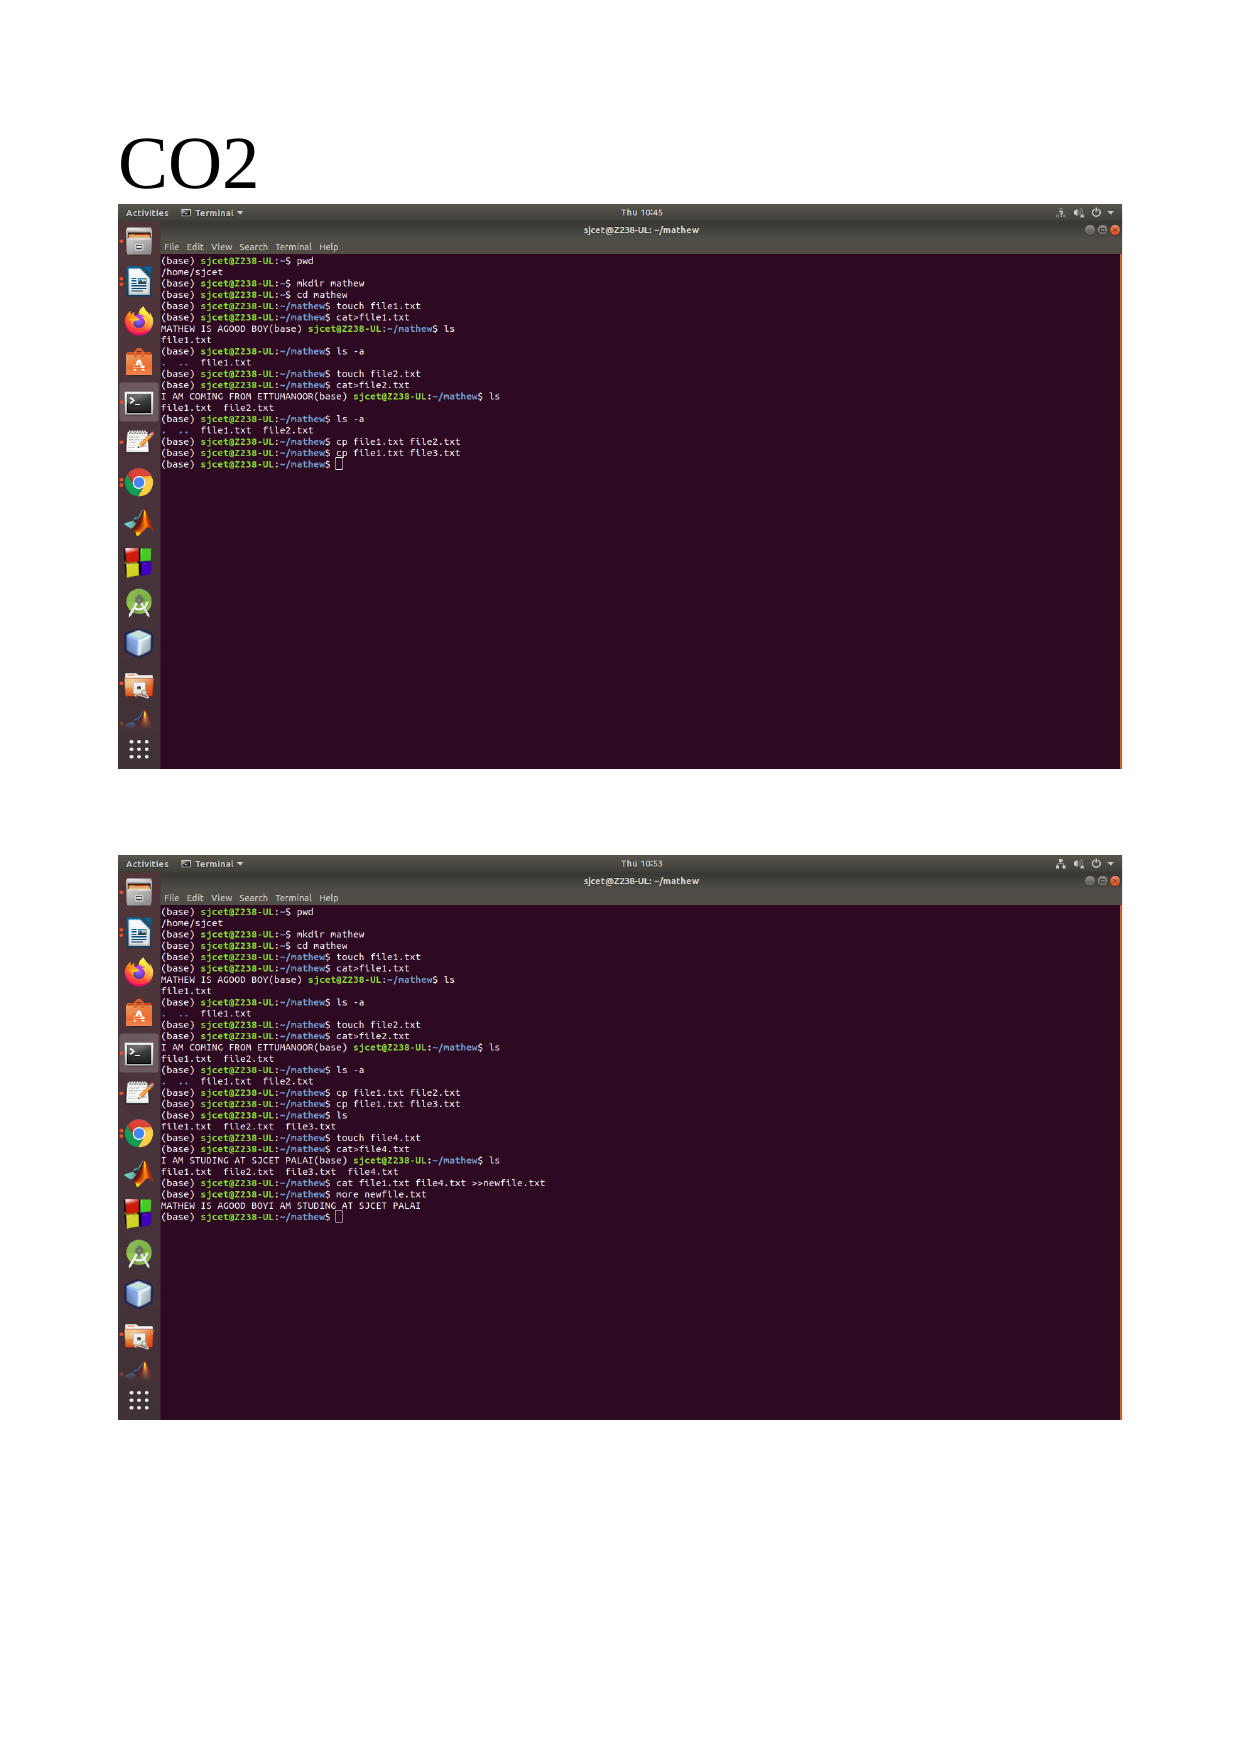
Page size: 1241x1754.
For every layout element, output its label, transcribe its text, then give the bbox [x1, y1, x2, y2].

picture [118, 204, 1123, 769]
picture [118, 855, 1123, 1420]
text CO2 [118, 118, 1122, 204]
